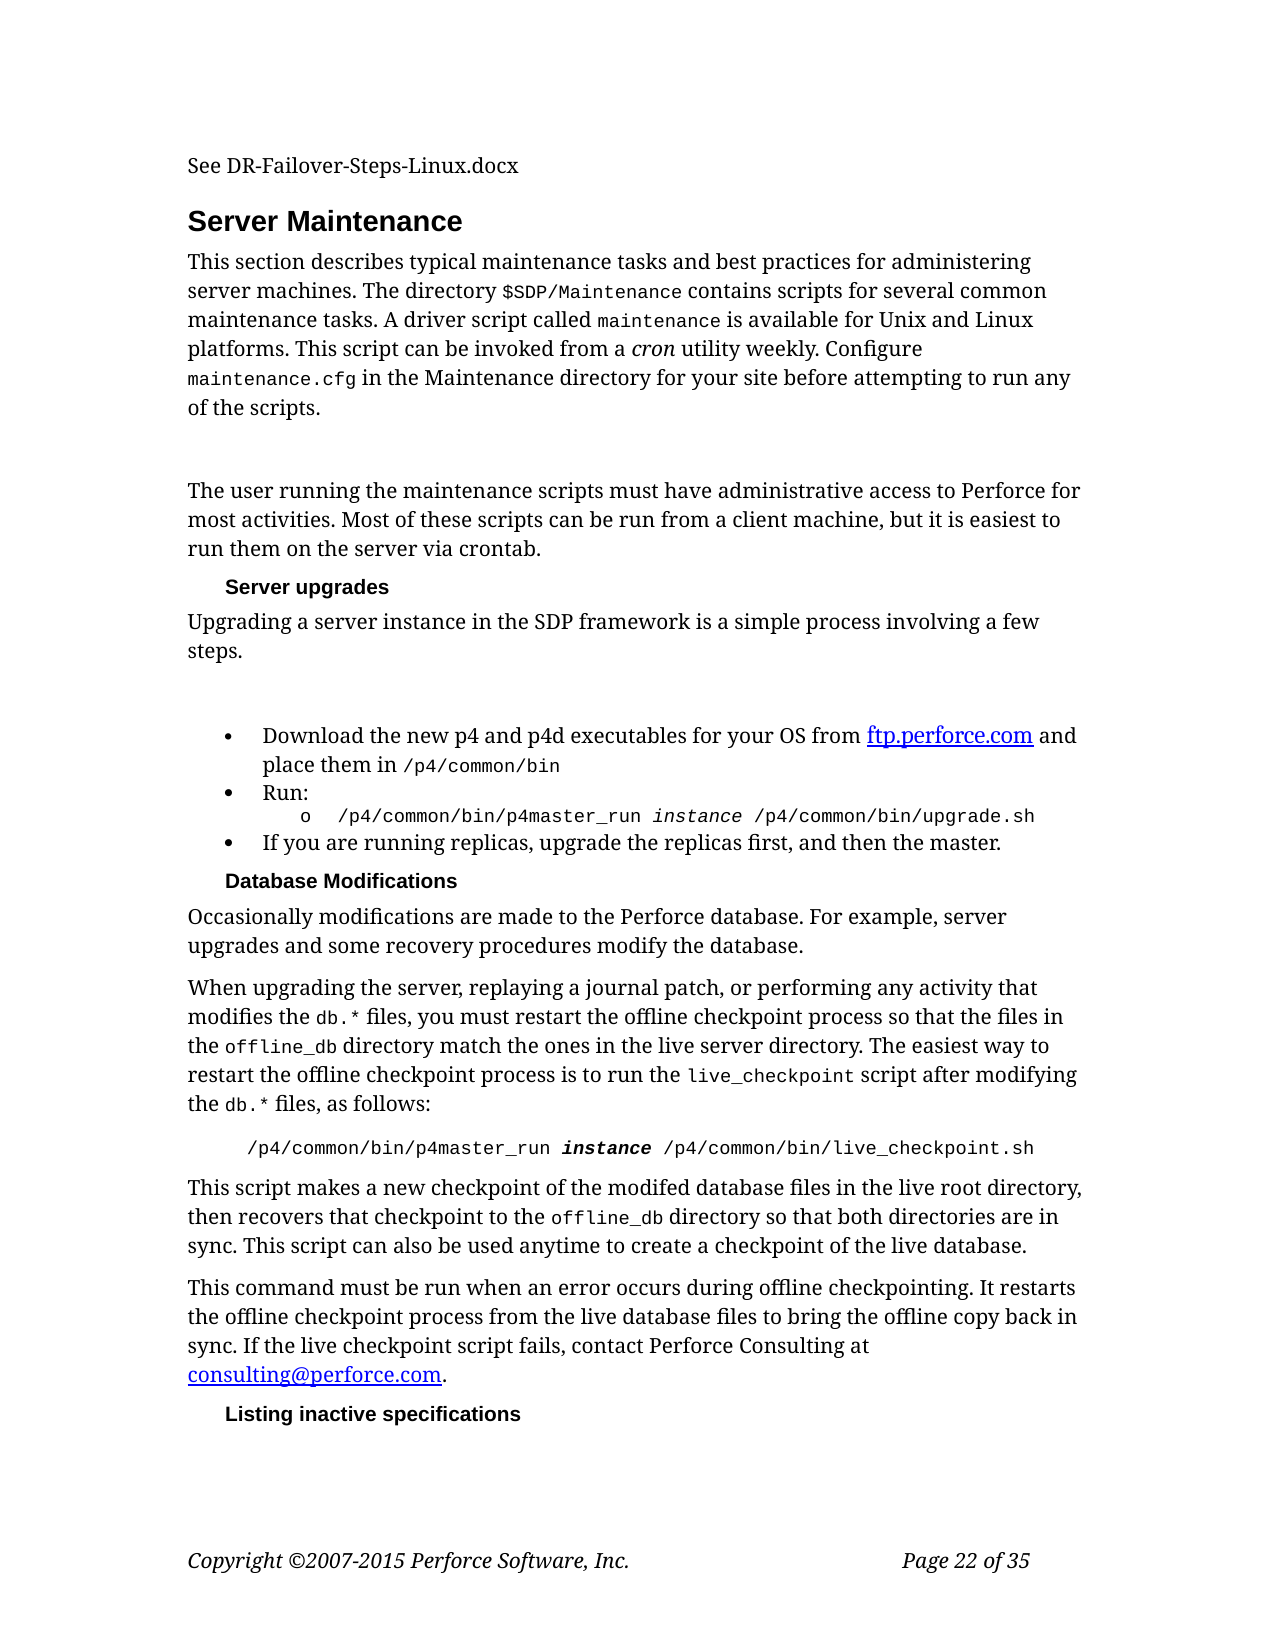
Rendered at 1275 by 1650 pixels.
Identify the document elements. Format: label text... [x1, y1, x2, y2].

list /p4/common/bin/p4master_run instance /p4/common/bin/upgrade.sh [300, 807, 1087, 828]
list Download the new p4 and p4d executables for your OS from ftp.perforce.com and place them in /p4/common/bin [225, 721, 1087, 778]
text The user running the maintenance scripts must have administrative access to Perforce for most activities. Most of these scripts can be run from a client machine, but it is easiest to run them on the server via crontab. [187, 475, 1087, 563]
text See DR-Failover-Steps-Linux.docx [187, 150, 1087, 179]
text This command must be run when an error occurs during offline checkpointing. It restarts the offline checkpoint process from the live database files to bring the offline copy back in sync. If the live checkpoint script fails, contact Perforce Consulting at consulting@perforce.com. [187, 1272, 1087, 1389]
subtitle Server upgrades [225, 575, 1042, 599]
text When upgrading the server, replaying a journal patch, or performing any activity that modifies the db.* files, you must restart the offline checkpoint process so that the files in the offline_db directory match the ones in the live server directory. The easiest way to restart the offline checkpoint process is to run the live_checkpoint script after modifying the db.* files, as follows: [187, 972, 1087, 1118]
text Upgrading a server instance in the SDP framework is a simple process involving a few steps. [187, 607, 1087, 664]
subtitle Database Modifications [225, 869, 1042, 893]
text Occasionally modifications are made to the Perforce database. For example, server upgrades and some recovery procedures modify the database. [187, 901, 1087, 960]
text This script makes a new checkpoint of the modifed database files in the live root directory, then recovers that checkpoint to the offline_db directory so that both directories are in sync. This script can also be used anytime to create a checkpoint of the live database. [187, 1172, 1087, 1260]
list If you are running replicas, upgrade the replicas first, and then the master. [225, 828, 1087, 857]
subtitle Server Maintenance [187, 204, 1042, 238]
list Run: [225, 778, 1087, 807]
text This section describes typical maintenance tasks and best practices for administering server machines. The directory $SDP/Maintenance contains scripts for several common maintenance tasks. A driver script called maintenance is available for Unix and Linux platforms. This script can be invoked from a cron utility weekly. Configure maintenance.cfg in the Maintenance directory for your site before attempting to run any of the scripts. [187, 246, 1087, 421]
text /p4/common/bin/p4master_run instance /p4/common/bin/live_checkpoint.sh [247, 1131, 1087, 1160]
subtitle Listing inactive specifications [225, 1401, 1042, 1425]
